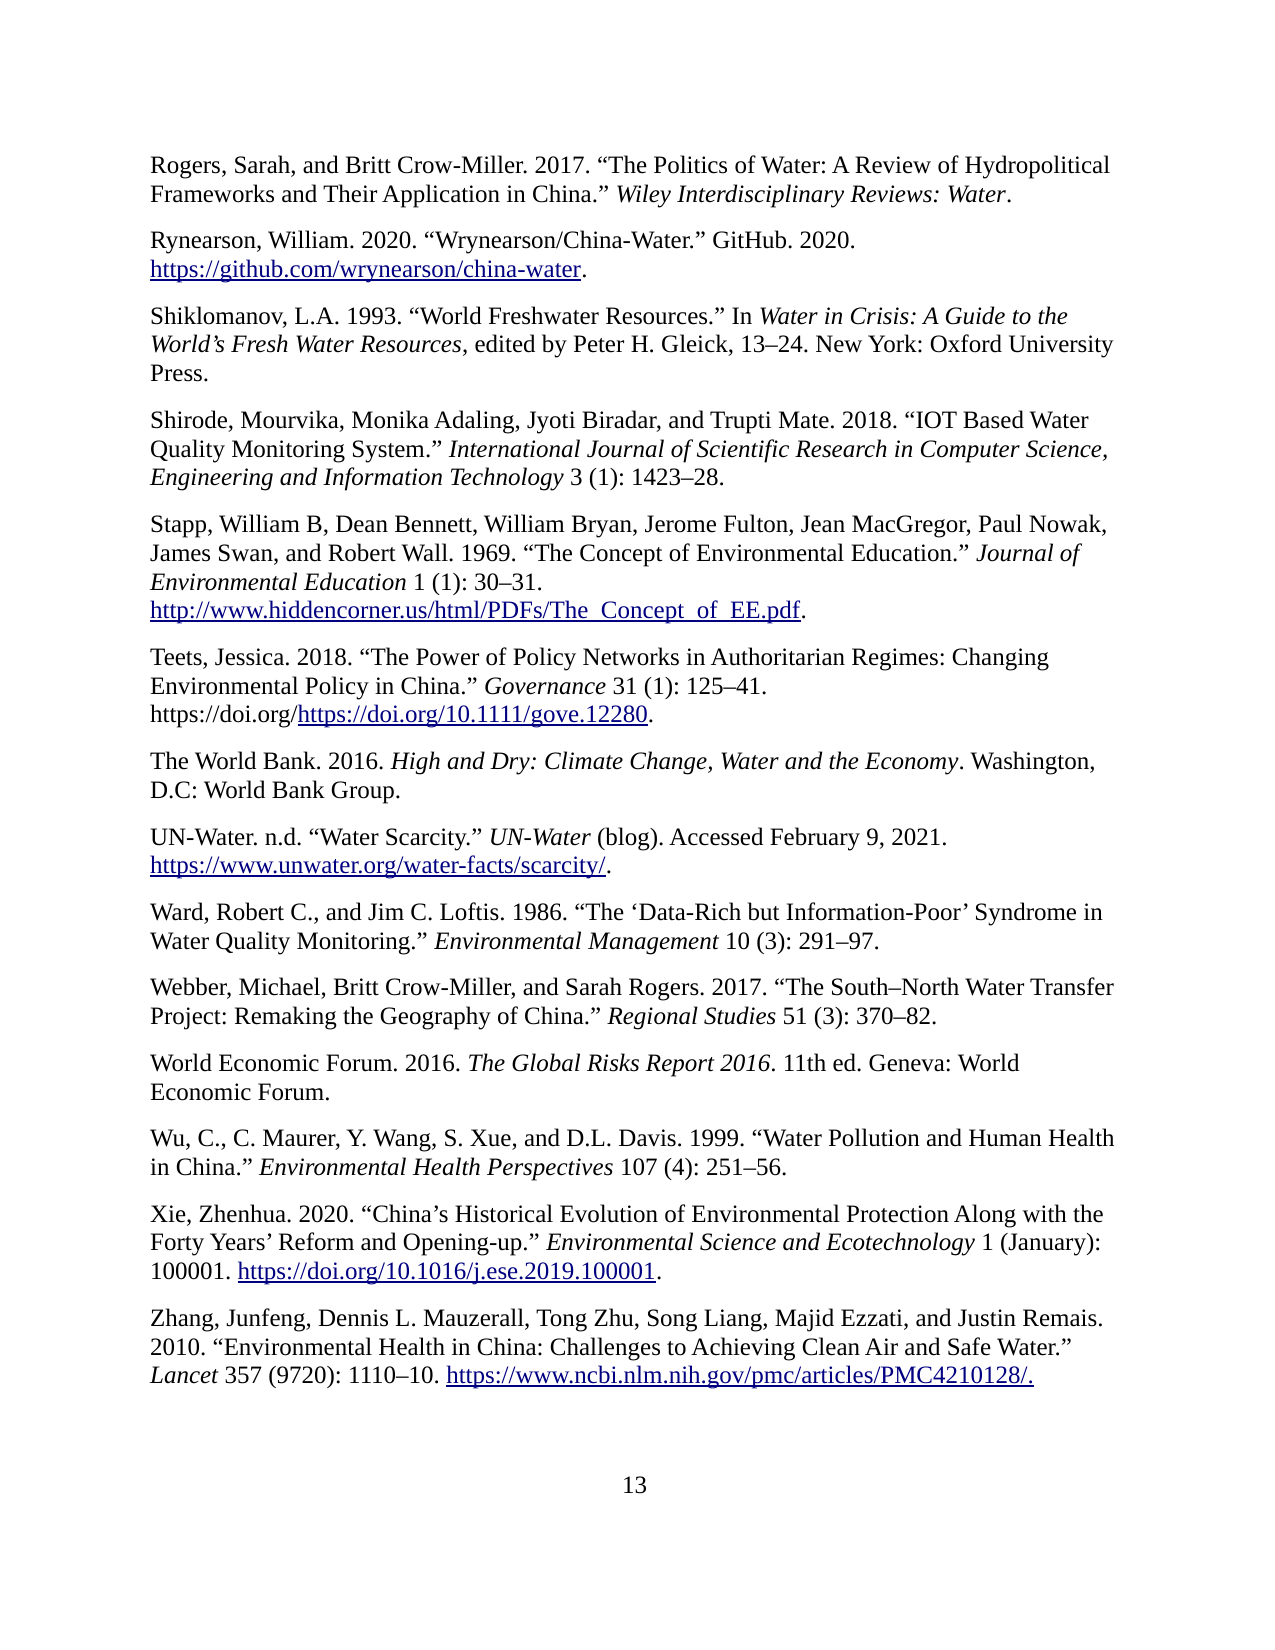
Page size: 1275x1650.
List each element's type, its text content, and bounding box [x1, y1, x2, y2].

text Rynearson, William. 2020. “Wrynearson/China-Water.” GitHub. 2020. https://github.com/wrynearson/china-water. [150, 225, 1125, 283]
text Xie, Zhenhua. 2020. “China’s Historical Evolution of Environmental Protection Along with the Forty Years’ Reform and Opening-up.” Environmental Science and Ecotechnology 1 (January): 100001. https://doi.org/10.1016/j.ese.2019.100001. [150, 1199, 1125, 1285]
text Webber, Michael, Britt Crow-Miller, and Sarah Rogers. 2017. “The South–North Water Transfer Project: Remaking the Geography of China.” Regional Studies 51 (3): 370–82. [150, 972, 1125, 1030]
text World Economic Forum. 2016. The Global Risks Report 2016. 11th ed. Geneva: World Economic Forum. [150, 1048, 1125, 1105]
text Zhang, Junfeng, Dennis L. Mauzerall, Tong Zhu, Song Liang, Majid Ezzati, and Justin Remais. 2010. “Environmental Health in China: Challenges to Achieving Clean Air and Safe Water.” Lancet 357 (9720): 1110–10. https://www.ncbi.nlm.nih.gov/pmc/articles/PMC4210128/. [150, 1303, 1125, 1389]
text Wu, C., C. Maurer, Y. Wang, S. Xue, and D.L. Davis. 1999. “Water Pollution and Human Health in China.” Environmental Health Perspectives 107 (4): 251–56. [150, 1123, 1125, 1181]
text The World Bank. 2016. High and Dry: Climate Change, Water and the Economy. Washington, D.C: World Bank Group. [150, 746, 1125, 804]
text Ward, Robert C., and Jim C. Loftis. 1986. “The ‘Data-Rich but Information-Poor’ Syndrome in Water Quality Monitoring.” Environmental Management 10 (3): 291–97. [150, 897, 1125, 954]
text Rogers, Sarah, and Britt Crow-Miller. 2017. “The Politics of Water: A Review of Hydropolitical Frameworks and Their Application in China.” Wiley Interdisciplinary Reviews: Water. [150, 150, 1125, 207]
text UN-Water. n.d. “Water Scarcity.” UN-Water (blog). Accessed February 9, 2021. https://www.unwater.org/water-facts/scarcity/. [150, 822, 1125, 879]
text Stapp, William B, Dean Bennett, William Bryan, Jerome Fulton, Jean MacGregor, Paul Nowak, James Swan, and Robert Wall. 1969. “The Concept of Environmental Education.” Journal of Environmental Education 1 (1): 30–31. http://www.hiddencorner.us/html/PDFs/The_Concept_of_EE.pdf. [150, 509, 1125, 624]
text Shirode, Mourvika, Monika Adaling, Jyoti Biradar, and Trupti Mate. 2018. “IOT Based Water Quality Monitoring System.” International Journal of Scientific Research in Computer Science, Engineering and Information Technology 3 (1): 1423–28. [150, 405, 1125, 491]
text Shiklomanov, L.A. 1993. “World Freshwater Resources.” In Water in Crisis: A Guide to the World’s Fresh Water Resources, edited by Peter H. Gleick, 13–24. New York: Oxford University Press. [150, 301, 1125, 387]
text Teets, Jessica. 2018. “The Power of Policy Networks in Authoritarian Regimes: Changing Environmental Policy in China.” Governance 31 (1): 125–41. https://doi.org/https://doi.org/10.1111/gove.12280. [150, 642, 1125, 728]
